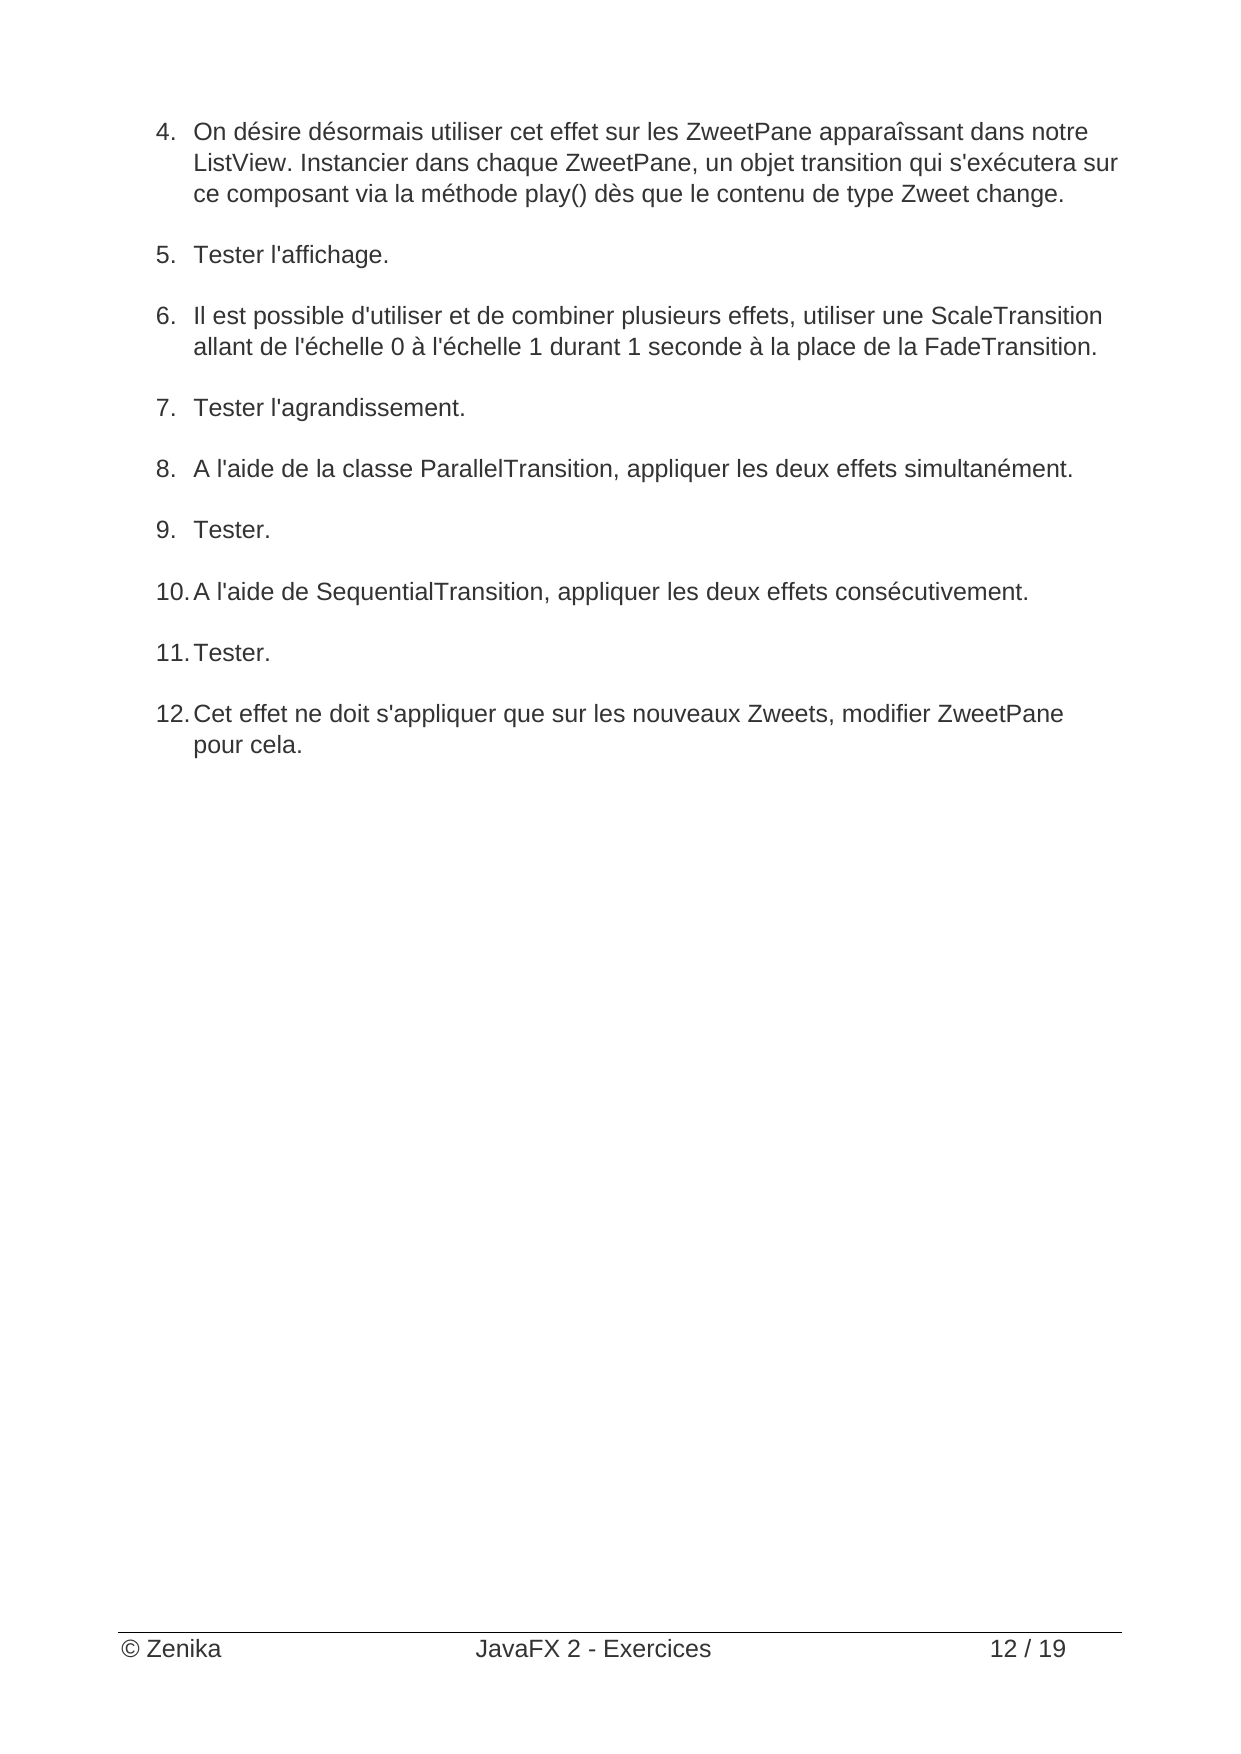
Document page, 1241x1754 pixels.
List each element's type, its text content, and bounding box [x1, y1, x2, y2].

list On désire désormais utiliser cet effet sur les ZweetPane apparaîssant dans notre ListView. Instancier dans chaque ZweetPane, un objet transition qui s'exécutera sur ce composant via la méthode play() dès que le contenu de type Zweet change. [156, 118, 1122, 238]
list Il est possible d'utiliser et de combiner plusieurs effets, utiliser une ScaleTransition allant de l'échelle 0 à l'échelle 1 durant 1 seconde à la place de la FadeTransition. [156, 302, 1122, 391]
list Tester. [156, 516, 1122, 575]
list A l'aide de la classe ParallelTransition, appliquer les deux effets simultanément. [156, 455, 1122, 513]
list Tester. [156, 639, 1122, 697]
list Cet effet ne doit s'appliquer que sur les nouveaux Zweets, modifier ZweetPane pour cela. [156, 700, 1122, 758]
list A l'aide de SequentialTransition, appliquer les deux effets consécutivement. [156, 577, 1122, 636]
list Tester l'agrandissement. [156, 394, 1122, 452]
list Tester l'affichage. [156, 241, 1122, 299]
